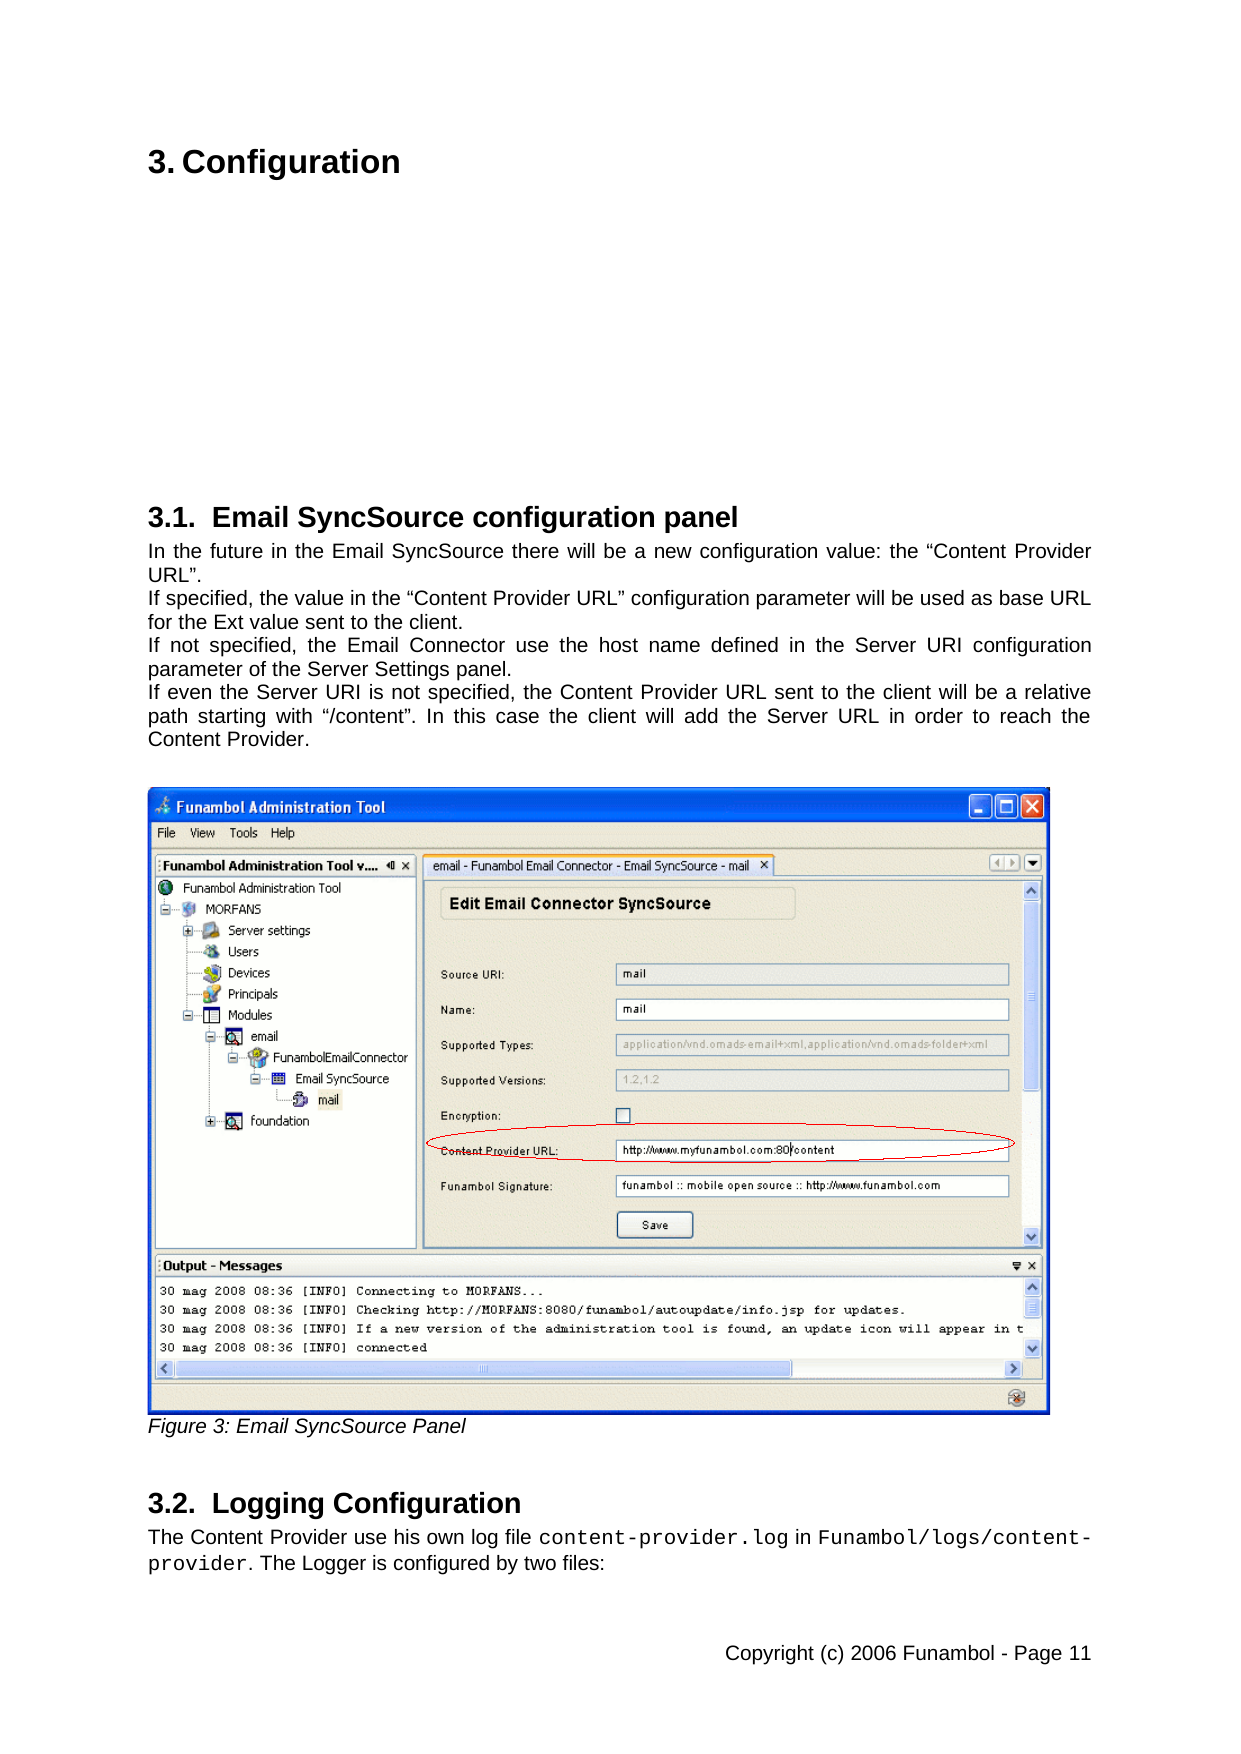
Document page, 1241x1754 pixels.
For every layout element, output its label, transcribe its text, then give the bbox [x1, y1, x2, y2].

subtitle Logging Configuration [148, 1487, 1093, 1519]
text If not specified, the Email Connector use the host name defined in the Server URI configuration parameter of the Server Settings panel. [148, 634, 1093, 681]
text Figure 3: Email SyncSource Panel [148, 1415, 1050, 1438]
text If specified, the value in the “Content Provider URL” configuration parameter will be used as base URL for the Ext value sent to the client. [148, 587, 1093, 634]
text In the future in the Email SyncSource there will be a new configuration value: the “Content Provider URL”. [148, 539, 1093, 587]
subtitle Configuration [148, 143, 1093, 180]
subtitle Email SyncSource configuration panel [148, 501, 1093, 533]
picture [147, 787, 1051, 1415]
text If even the Server URI is not specified, the Content Provider URL sent to the client will be a relative path starting with “/content”. In this case the client will add the Server URL in order to reach the Content Provider. [148, 681, 1093, 751]
text The Content Provider use his own log file content-provider.log in Funambol/logs/content-provider. The Logger is configured by two files: [148, 1526, 1093, 1577]
